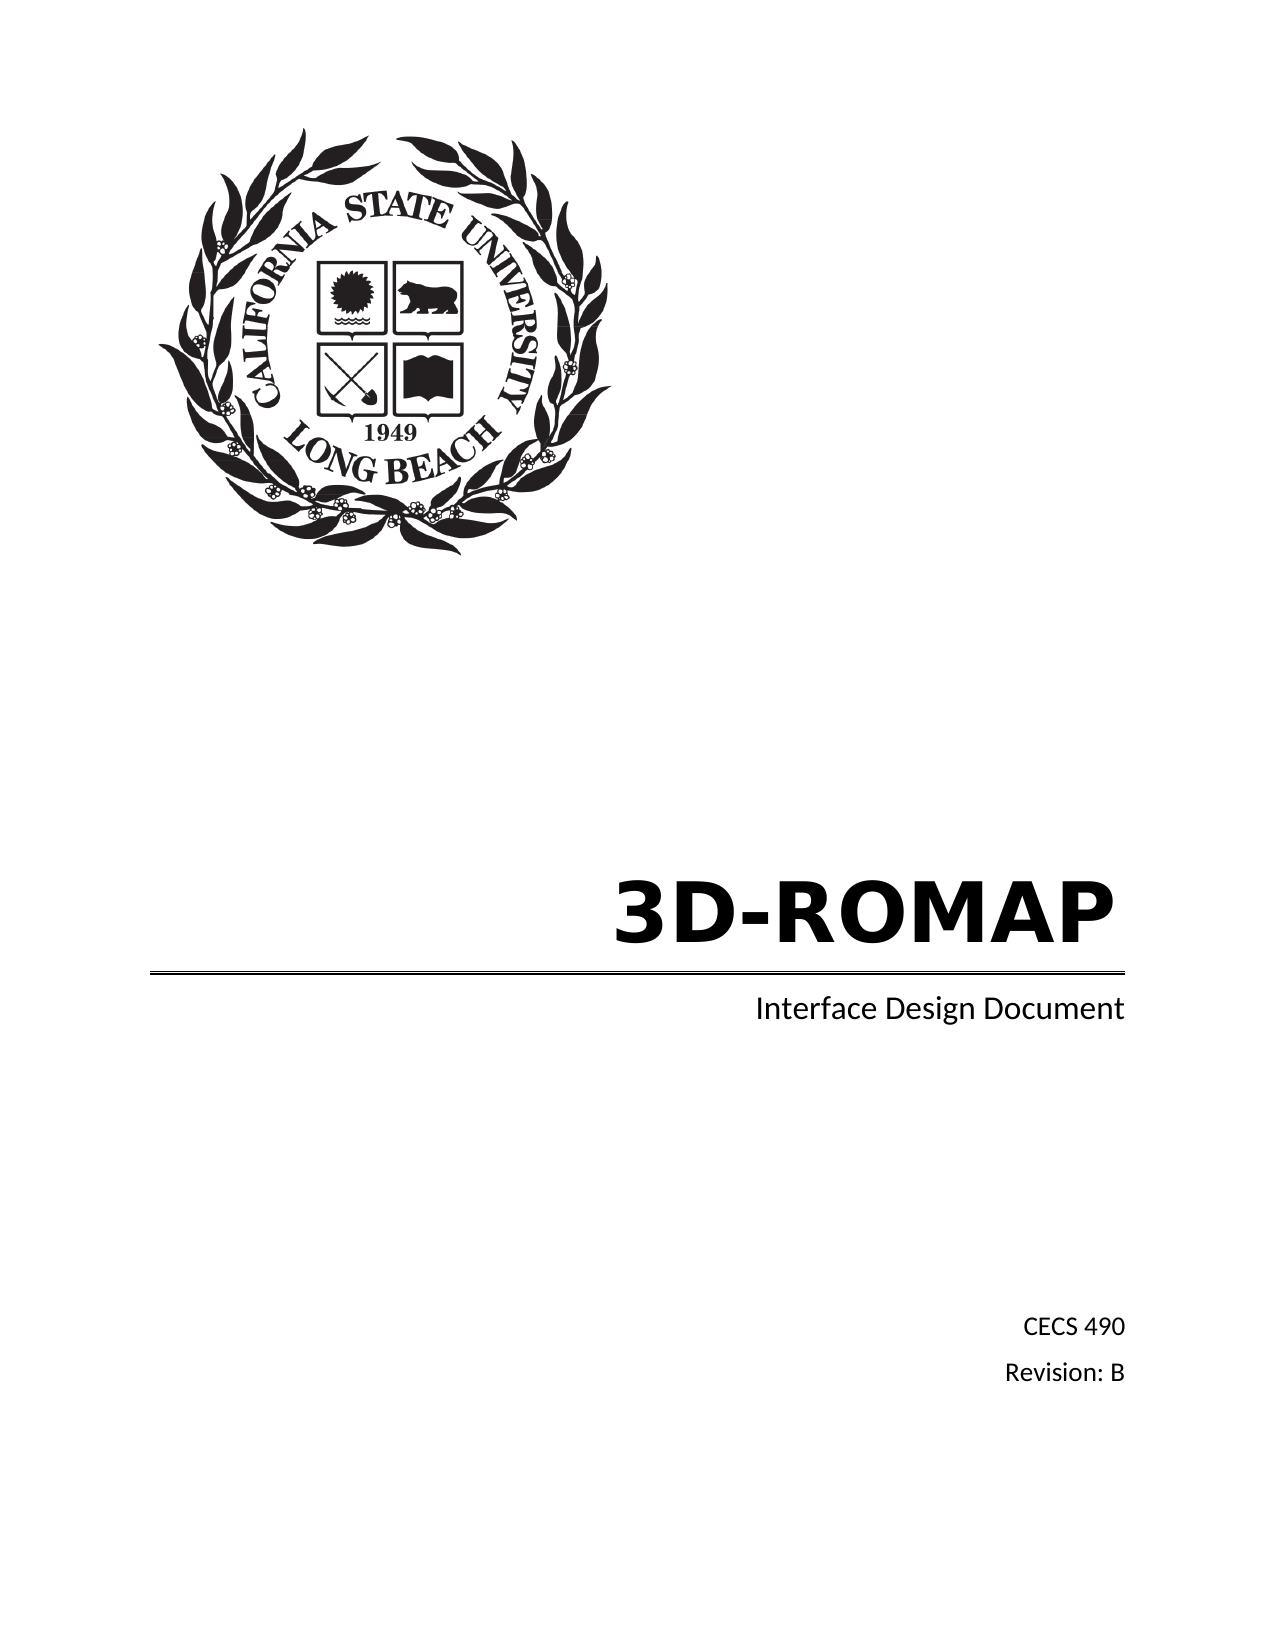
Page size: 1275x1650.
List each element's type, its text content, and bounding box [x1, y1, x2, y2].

text 3D-ROMAP [150, 856, 1125, 971]
text Revision: B [150, 1355, 1125, 1388]
picture [150, 112, 620, 569]
subtitle Interface Design Document [150, 987, 1125, 1028]
text CECS 490 [150, 1309, 1125, 1342]
